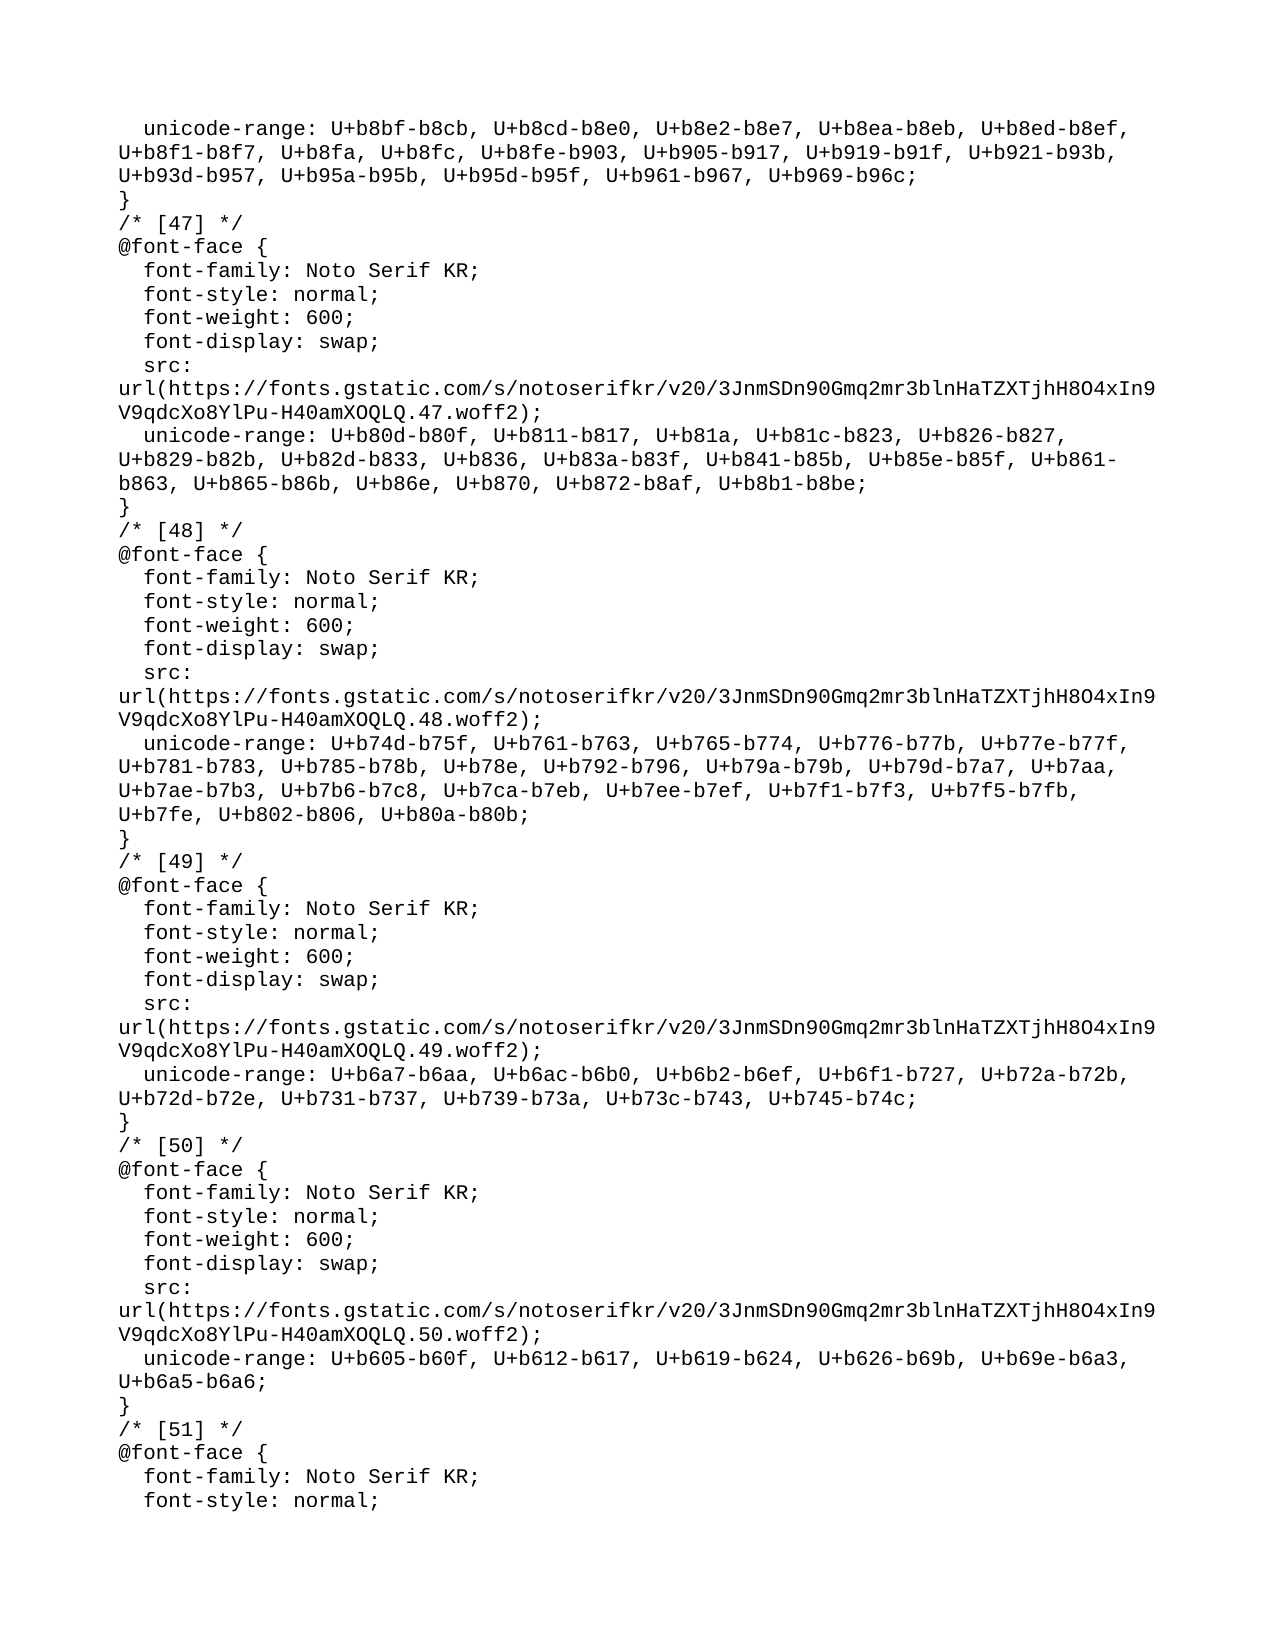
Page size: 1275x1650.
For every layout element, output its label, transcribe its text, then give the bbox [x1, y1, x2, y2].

text @font-face { [118, 544, 1157, 567]
text } [118, 1395, 1157, 1419]
text unicode-range: U+b80d-b80f, U+b811-b817, U+b81a, U+b81c-b823, U+b826-b827, U+b829-b82b, U+b82d-b833, U+b836, U+b83a-b83f, U+b841-b85b, U+b85e-b85f, U+b861-b863, U+b865-b86b, U+b86e, U+b870, U+b872-b8af, U+b8b1-b8be; [118, 426, 1157, 496]
text font-family: Noto Serif KR; [118, 898, 1157, 922]
text @font-face { [118, 875, 1157, 898]
text } [118, 189, 1157, 213]
text @font-face { [118, 1158, 1157, 1182]
text font-family: Noto Serif KR; [118, 567, 1157, 591]
text unicode-range: U+b605-b60f, U+b612-b617, U+b619-b624, U+b626-b69b, U+b69e-b6a3, U+b6a5-b6a6; [118, 1348, 1157, 1395]
text font-style: normal; [118, 1489, 1157, 1513]
text font-weight: 600; [118, 1229, 1157, 1253]
text /* [50] */ [118, 1135, 1157, 1158]
text src: url(https://fonts.gstatic.com/s/notoserifkr/v20/3JnmSDn90Gmq2mr3blnHaTZXTjhH8O4xIn9V9qdcXo8YlPu-H40amXOQLQ.49.woff2); [118, 993, 1157, 1064]
text /* [47] */ [118, 213, 1157, 236]
text } [118, 496, 1157, 520]
text /* [51] */ [118, 1419, 1157, 1442]
text } [118, 1111, 1157, 1135]
text unicode-range: U+b74d-b75f, U+b761-b763, U+b765-b774, U+b776-b77b, U+b77e-b77f, U+b781-b783, U+b785-b78b, U+b78e, U+b792-b796, U+b79a-b79b, U+b79d-b7a7, U+b7aa, U+b7ae-b7b3, U+b7b6-b7c8, U+b7ca-b7eb, U+b7ee-b7ef, U+b7f1-b7f3, U+b7f5-b7fb, U+b7fe, U+b802-b806, U+b80a-b80b; [118, 733, 1157, 827]
text @font-face { [118, 1442, 1157, 1466]
text font-weight: 600; [118, 615, 1157, 638]
text unicode-range: U+b8bf-b8cb, U+b8cd-b8e0, U+b8e2-b8e7, U+b8ea-b8eb, U+b8ed-b8ef, U+b8f1-b8f7, U+b8fa, U+b8fc, U+b8fe-b903, U+b905-b917, U+b919-b91f, U+b921-b93b, U+b93d-b957, U+b95a-b95b, U+b95d-b95f, U+b961-b967, U+b969-b96c; [118, 118, 1157, 189]
text font-weight: 600; [118, 307, 1157, 331]
text @font-face { [118, 236, 1157, 260]
text src: url(https://fonts.gstatic.com/s/notoserifkr/v20/3JnmSDn90Gmq2mr3blnHaTZXTjhH8O4xIn9V9qdcXo8YlPu-H40amXOQLQ.48.woff2); [118, 662, 1157, 733]
text } [118, 827, 1157, 851]
text font-display: swap; [118, 969, 1157, 993]
text font-style: normal; [118, 284, 1157, 307]
text font-display: swap; [118, 638, 1157, 662]
text unicode-range: U+b6a7-b6aa, U+b6ac-b6b0, U+b6b2-b6ef, U+b6f1-b727, U+b72a-b72b, U+b72d-b72e, U+b731-b737, U+b739-b73a, U+b73c-b743, U+b745-b74c; [118, 1064, 1157, 1111]
text src: url(https://fonts.gstatic.com/s/notoserifkr/v20/3JnmSDn90Gmq2mr3blnHaTZXTjhH8O4xIn9V9qdcXo8YlPu-H40amXOQLQ.47.woff2); [118, 354, 1157, 426]
text font-family: Noto Serif KR; [118, 1466, 1157, 1489]
text /* [49] */ [118, 851, 1157, 875]
text font-display: swap; [118, 331, 1157, 354]
text font-style: normal; [118, 922, 1157, 946]
text font-family: Noto Serif KR; [118, 1182, 1157, 1206]
text src: url(https://fonts.gstatic.com/s/notoserifkr/v20/3JnmSDn90Gmq2mr3blnHaTZXTjhH8O4xIn9V9qdcXo8YlPu-H40amXOQLQ.50.woff2); [118, 1277, 1157, 1348]
text font-style: normal; [118, 591, 1157, 615]
text font-family: Noto Serif KR; [118, 260, 1157, 284]
text font-weight: 600; [118, 946, 1157, 969]
text font-style: normal; [118, 1206, 1157, 1229]
text /* [48] */ [118, 520, 1157, 544]
text font-display: swap; [118, 1253, 1157, 1277]
